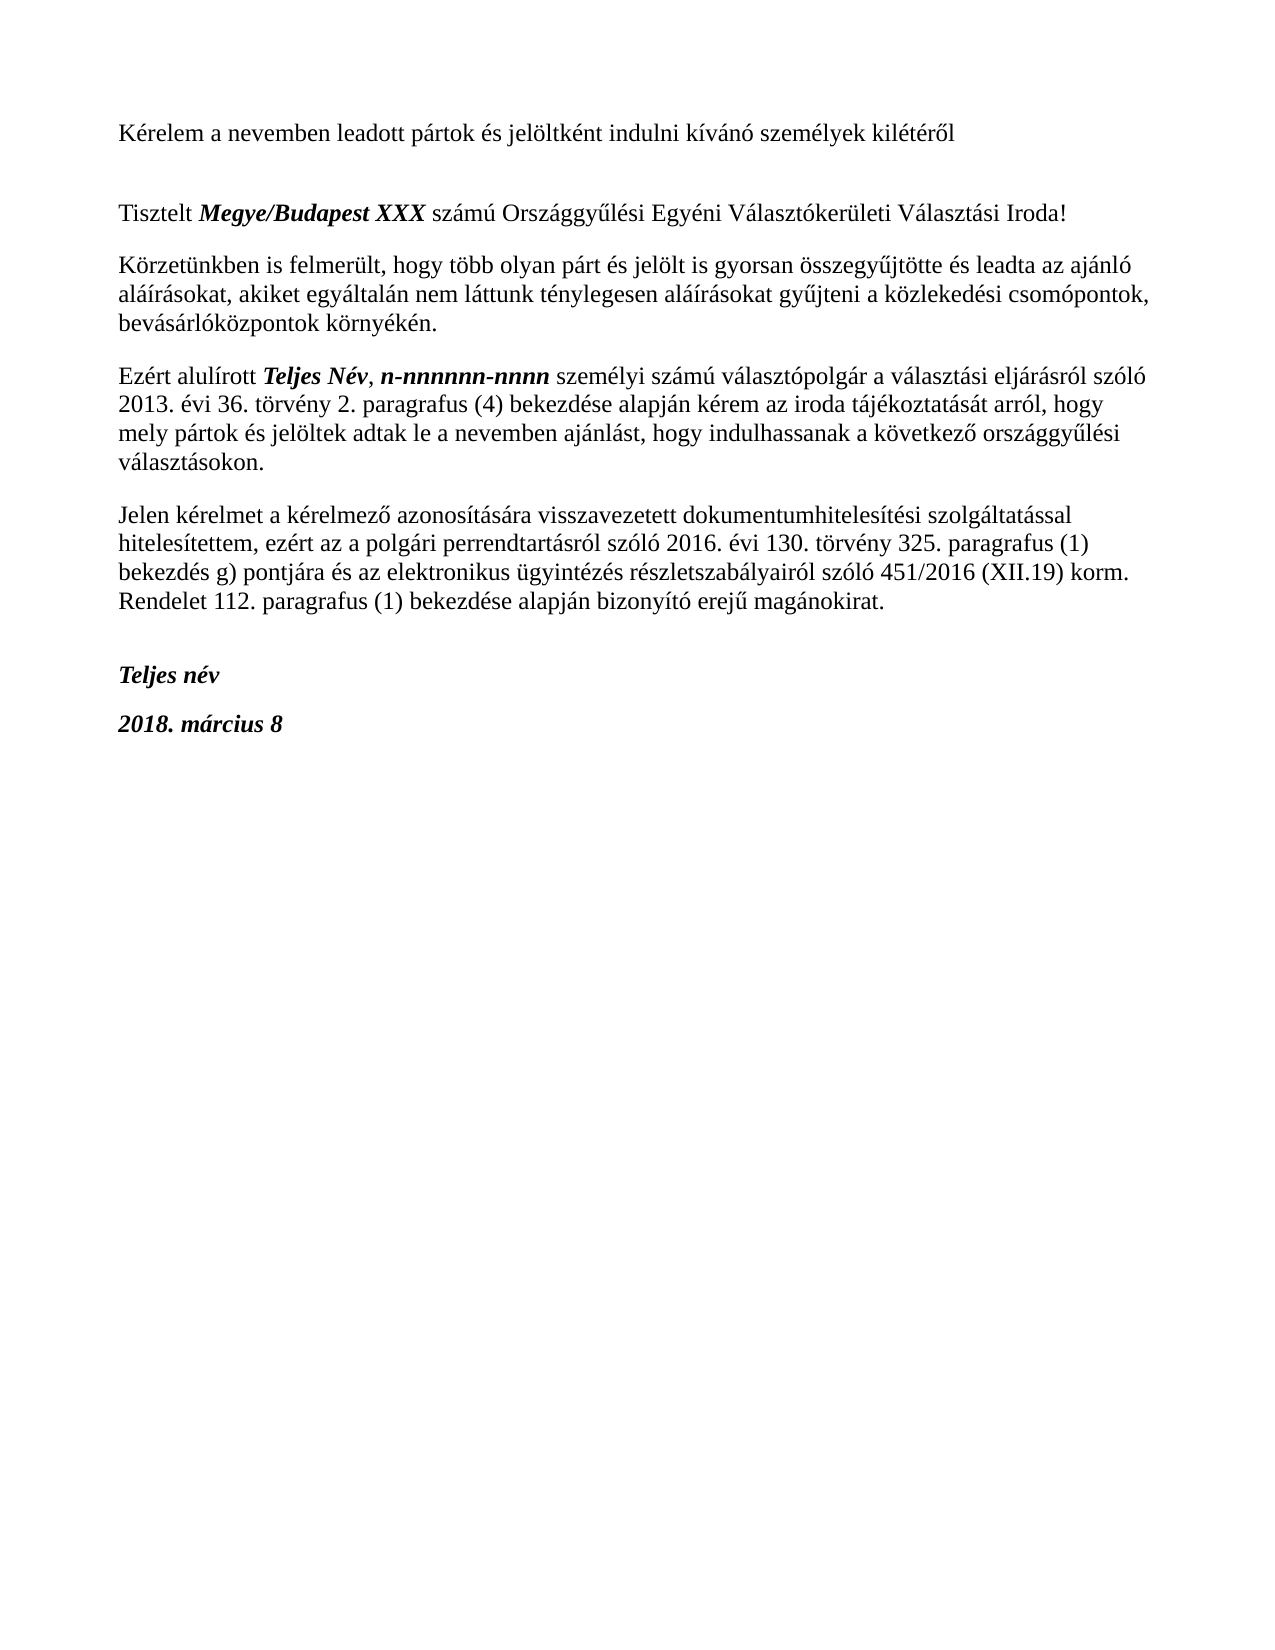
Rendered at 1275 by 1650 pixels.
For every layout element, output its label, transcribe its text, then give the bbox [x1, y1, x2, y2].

text Körzetünkben is felmerült, hogy több olyan párt és jelölt is gyorsan összegyűjtötte és leadta az ajánló aláírásokat, akiket egyáltalán nem láttunk ténylegesen aláírásokat gyűjteni a közlekedési csomópontok, bevásárlóközpontok környékén. [118, 251, 1157, 337]
text Jelen kérelmet a kérelmező azonosítására visszavezetett dokumentumhitelesítési szolgáltatással hitelesítettem, ezért az a polgári perrendtartásról szóló 2016. évi 130. törvény 325. paragrafus (1) bekezdés g) pontjára és az elektronikus ügyintézés részletszabályairól szóló 451/2016 (XII.19) korm. Rendelet 112. paragrafus (1) bekezdése alapján bizonyító erejű magánokirat. [118, 500, 1157, 615]
text Ezért alulírott Teljes Név, n-nnnnnn-nnnn személyi számú választópolgár a választási eljárásról szóló 2013. évi 36. törvény 2. paragrafus (4) bekezdése alapján kérem az iroda tájékoztatását arról, hogy mely pártok és jelöltek adtak le a nevemben ajánlást, hogy indulhassanak a következő országgyűlési választásokon. [118, 361, 1157, 476]
text 2018. március 8 [118, 709, 1157, 738]
text Kérelem a nevemben leadott pártok és jelöltként indulni kívánó személyek kilétéről [118, 118, 1157, 147]
text Teljes név [118, 660, 1157, 688]
text Tisztelt Megye/Budapest XXX számú Országgyűlési Egyéni Választókerületi Választási Iroda! [118, 198, 1157, 227]
